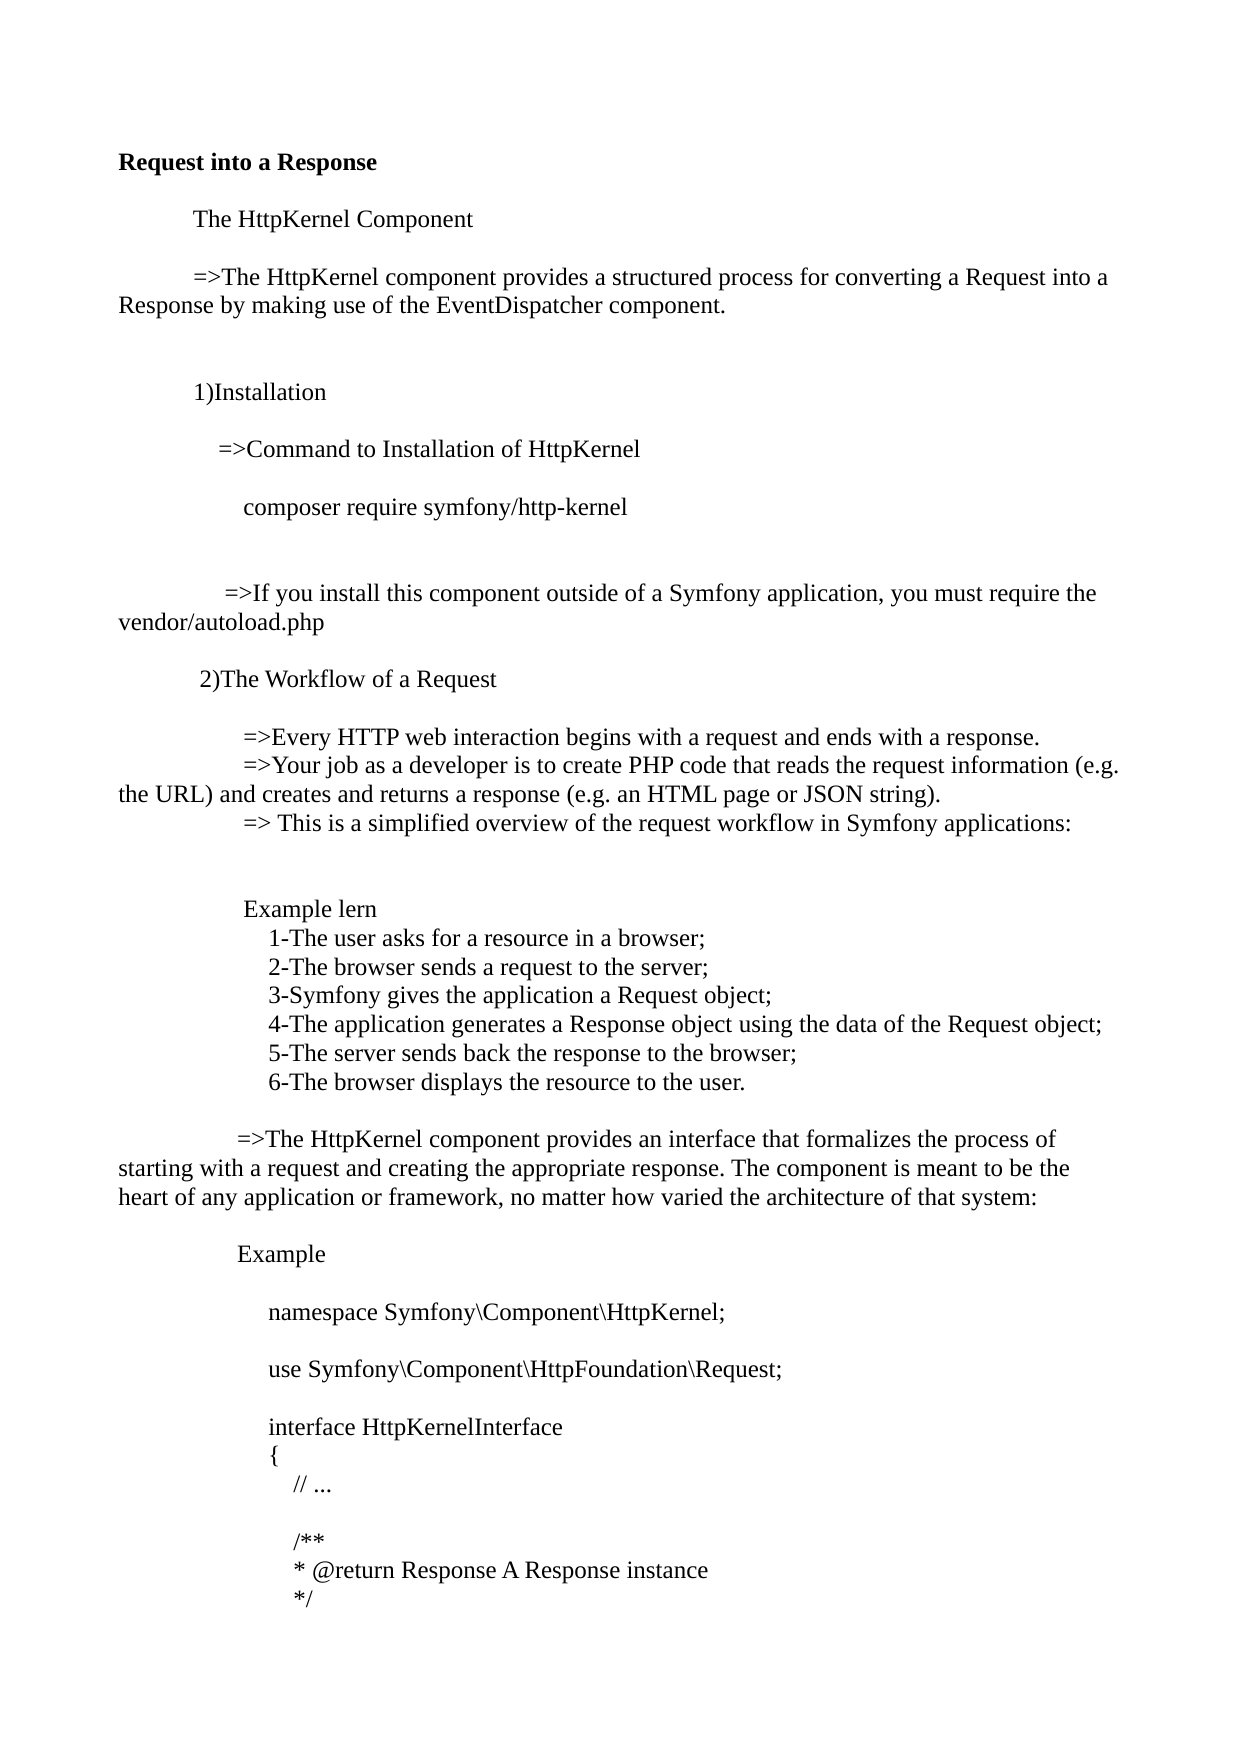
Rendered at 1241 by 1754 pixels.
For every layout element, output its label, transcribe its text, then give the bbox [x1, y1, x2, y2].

text Example [118, 1239, 1122, 1268]
text =>If you install this component outside of a Symfony application, you must require the vendor/autoload.php [118, 578, 1122, 636]
text */ [118, 1584, 1122, 1613]
text composer require symfony/http-kernel [118, 492, 1122, 521]
text 2)The Workflow of a Request [118, 664, 1122, 693]
text =>Command to Installation of HttpKernel [118, 434, 1122, 463]
text Request into a Response [118, 147, 1122, 176]
text /** [118, 1527, 1122, 1556]
text =>Every HTTP web interaction begins with a request and ends with a response. [118, 722, 1122, 751]
text { [118, 1441, 1122, 1469]
text 1-The user asks for a resource in a browser; [118, 923, 1122, 952]
text => This is a simplified overview of the request workflow in Symfony applications: [118, 808, 1122, 837]
text =>The HttpKernel component provides an interface that formalizes the process of starting with a request and creating the appropriate response. The component is meant to be the heart of any application or framework, no matter how varied the architecture of that system: [118, 1124, 1122, 1211]
text // ... [118, 1469, 1122, 1498]
text =>Your job as a developer is to create PHP code that reads the request information (e.g. the URL) and creates and returns a response (e.g. an HTML page or JSON string). [118, 751, 1122, 808]
text 1)Installation [118, 377, 1122, 406]
text Example lern [118, 894, 1122, 923]
text namespace Symfony\Component\HttpKernel; [118, 1297, 1122, 1326]
text 3-Symfony gives the application a Request object; [118, 981, 1122, 1009]
text =>The HttpKernel component provides a structured process for converting a Request into a Response by making use of the EventDispatcher component. [118, 262, 1122, 319]
text use Symfony\Component\HttpFoundation\Request; [118, 1354, 1122, 1383]
text 4-The application generates a Response object using the data of the Request object; [118, 1009, 1122, 1038]
text interface HttpKernelInterface [118, 1412, 1122, 1441]
text * @return Response A Response instance [118, 1556, 1122, 1584]
text The HttpKernel Component [118, 204, 1122, 233]
text 6-The browser displays the resource to the user. [118, 1067, 1122, 1096]
text 2-The browser sends a request to the server; [118, 952, 1122, 981]
text 5-The server sends back the response to the browser; [118, 1038, 1122, 1067]
